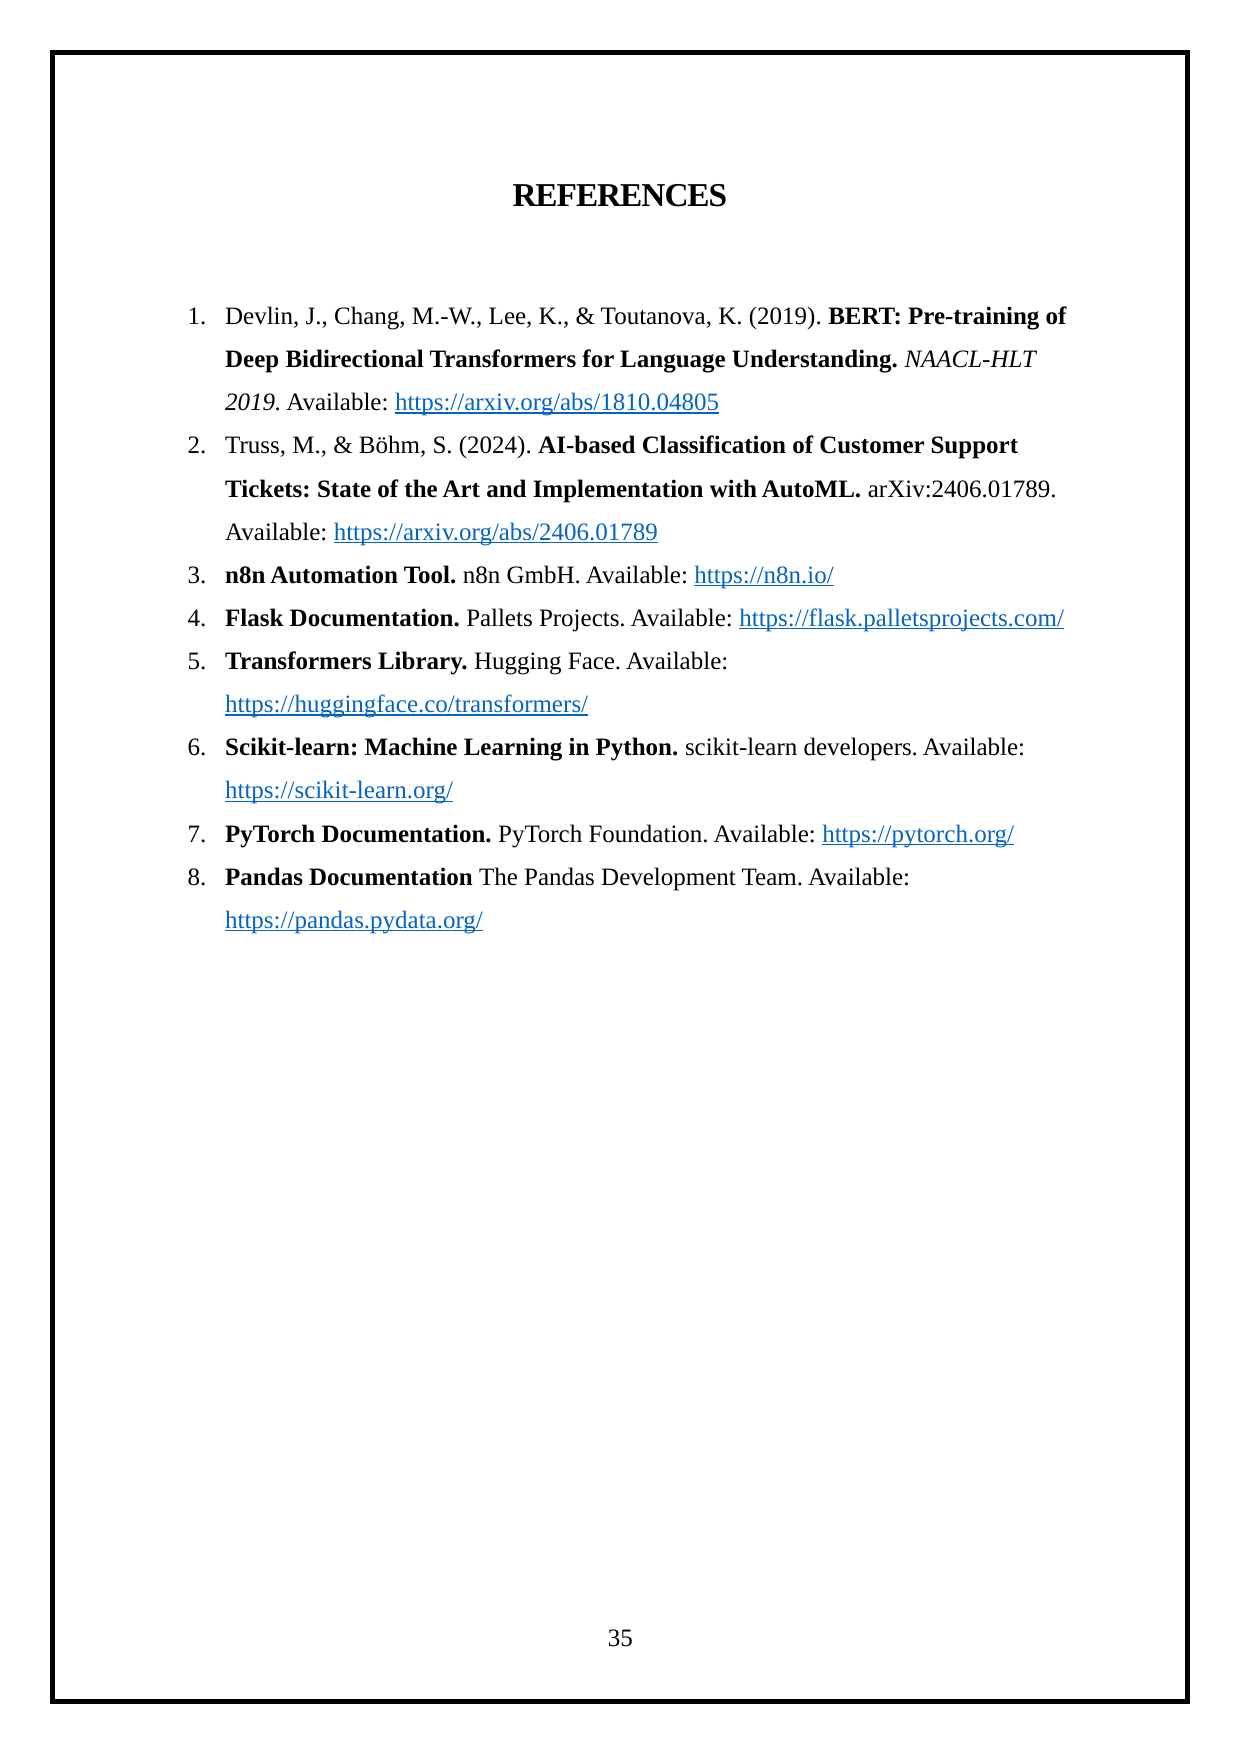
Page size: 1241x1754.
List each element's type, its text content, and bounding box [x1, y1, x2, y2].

list Transformers Library. Hugging Face. Available: [187, 646, 1090, 675]
list Truss, M., & Böhm, S. (2024). AI-based Classification of Customer Support Tickets: State of the Art and Implementation with AutoML. arXiv:2406.01789. Available: https://arxiv.org/abs/2406.01789 [187, 431, 1090, 546]
list Flask Documentation. Pallets Projects. Available: https://flask.palletsprojects.com/ [187, 603, 1090, 632]
list https://huggingface.co/transformers/ [187, 689, 1090, 718]
list Devlin, J., Chang, M.-W., Lee, K., & Toutanova, K. (2019). BERT: Pre-training of Deep Bidirectional Transformers for Language Understanding. NAACL-HLT 2019. Available: https://arxiv.org/abs/1810.04805 [187, 301, 1090, 416]
list n8n Automation Tool. n8n GmbH. Available: https://n8n.io/ [187, 560, 1090, 589]
list Pandas Documentation The Pandas Development Team. Available: https://pandas.pydata.org/ [187, 862, 1090, 934]
list Scikit-learn: Machine Learning in Python. scikit-learn developers. Available: https://scikit-learn.org/ [187, 732, 1090, 804]
title REFERENCES [150, 176, 1090, 214]
list PyTorch Documentation. PyTorch Foundation. Available: https://pytorch.org/ [187, 819, 1090, 847]
